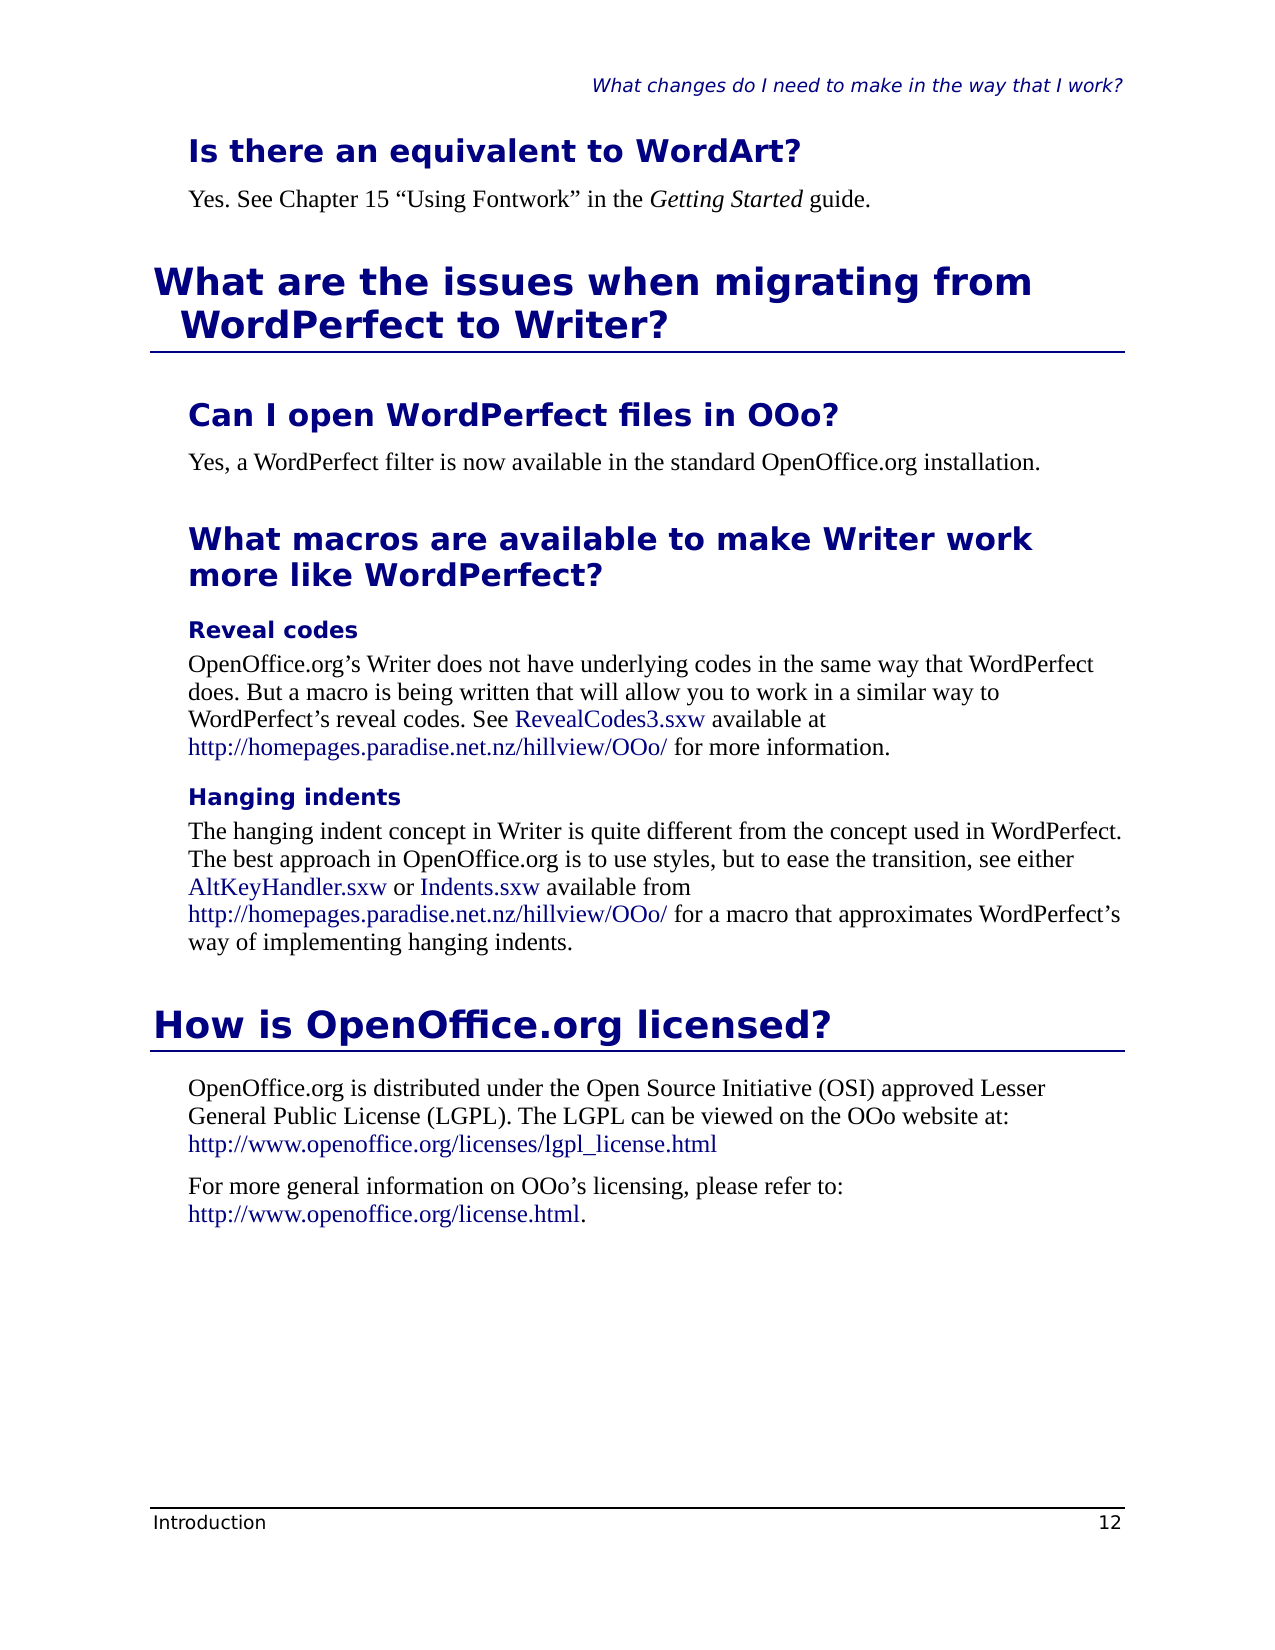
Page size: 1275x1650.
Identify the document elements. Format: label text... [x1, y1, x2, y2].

text Yes, a WordPerfect filter is now available in the standard OpenOffice.org installation. [188, 448, 1125, 476]
text OpenOffice.org’s Writer does not have underlying codes in the same way that WordPerfect does. But a macro is being written that will allow you to work in a similar way to WordPerfect’s reveal codes. See RevealCodes3.sxw available at http://homepages.paradise.net.nz/hillview/OOo/ for more information. [188, 650, 1125, 761]
subtitle Hanging indents [188, 784, 1125, 811]
text For more general information on OOo’s licensing, please refer to: http://www.openoffice.org/license.html. [188, 1172, 1125, 1228]
subtitle What are the issues when migrating from WordPerfect to Writer? [150, 258, 1125, 351]
text Yes. See Chapter 15 “Using Fontwork” in the Getting Started guide. [188, 185, 1125, 213]
text The hanging indent concept in Writer is quite different from the concept used in WordPerfect. The best approach in OpenOffice.org is to use styles, but to ease the transition, see either AltKeyHandler.sxw or Indents.sxw available from http://homepages.paradise.net.nz/hillview/OOo/ for a macro that approximates WordPerfect’s way of implementing hanging indents. [188, 817, 1125, 956]
subtitle How is OpenOffice.org licensed? [150, 1001, 1125, 1050]
subtitle Reveal codes [188, 617, 1125, 644]
subtitle Can I open WordPerfect files in OOo? [188, 397, 1125, 434]
text OpenOffice.org is distributed under the Open Source Initiative (OSI) approved Lesser General Public License (LGPL). The LGPL can be viewed on the OOo website at: http://www.openoffice.org/licenses/lgpl_license.html [188, 1074, 1125, 1158]
subtitle Is there an equivalent to WordArt? [188, 134, 1125, 170]
subtitle What macros are available to make Writer work more like WordPerfect? [188, 521, 1125, 594]
